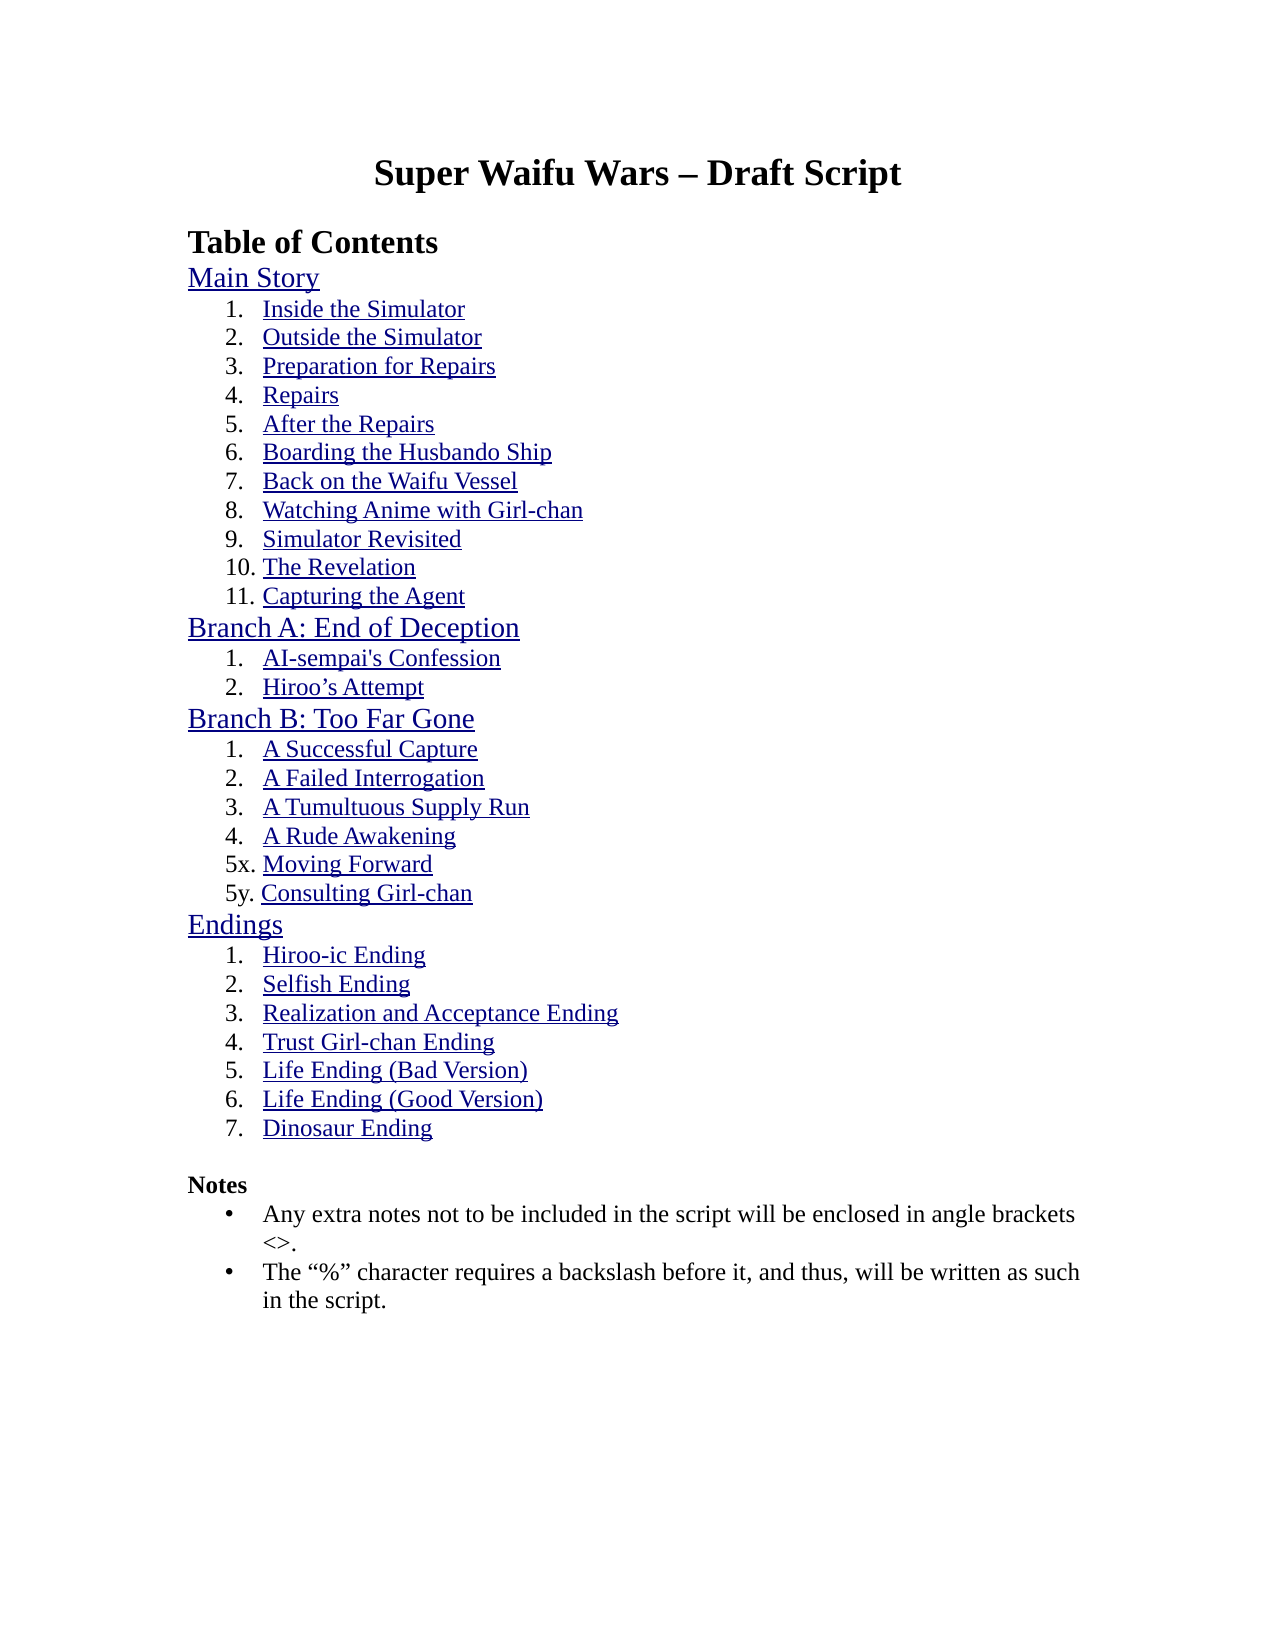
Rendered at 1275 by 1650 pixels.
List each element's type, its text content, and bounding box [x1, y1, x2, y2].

list Hiroo-ic Ending [225, 941, 1087, 969]
list Inside the Simulator [225, 294, 1087, 322]
list A Failed Interrogation [225, 763, 1087, 792]
text Branch B: Too Far Gone [187, 701, 1087, 734]
list After the Repairs [225, 409, 1087, 437]
list Back on the Waifu Vessel [225, 466, 1087, 495]
list The Revelation [225, 552, 1087, 581]
text Main Story [187, 260, 1087, 294]
list Life Ending (Bad Version) [225, 1056, 1087, 1084]
list Life Ending (Good Version) [225, 1084, 1087, 1113]
list Boarding the Husbando Ship [225, 437, 1087, 466]
list A Tumultuous Supply Run [225, 792, 1087, 821]
list Any extra notes not to be included in the script will be enclosed in angle brackets <>. [225, 1199, 1087, 1257]
list Watching Anime with Girl-chan [225, 495, 1087, 524]
list Repairs [225, 380, 1087, 409]
list A Successful Capture [225, 734, 1087, 763]
list Realization and Acceptance Ending [225, 998, 1087, 1027]
list Simulator Revisited [225, 524, 1087, 552]
text 5y. Consulting Girl-chan [225, 878, 1087, 907]
text Branch A: End of Deception [187, 610, 1087, 643]
list Dinosaur Ending [225, 1113, 1087, 1142]
list Hiroo’s Attempt [225, 672, 1087, 701]
text Super Waifu Wars – Draft Script [187, 150, 1087, 193]
text Notes [187, 1171, 1087, 1199]
text 5x. Moving Forward [225, 849, 1087, 878]
text Endings [187, 907, 1087, 941]
list AI-sempai's Confession [225, 643, 1087, 672]
list Preparation for Repairs [225, 351, 1087, 380]
text Table of Contents [187, 222, 1087, 260]
list The “%” character requires a backslash before it, and thus, will be written as such in the script. [225, 1257, 1087, 1314]
list Outside the Simulator [225, 322, 1087, 351]
list A Rude Awakening [225, 821, 1087, 849]
list Trust Girl-chan Ending [225, 1027, 1087, 1056]
list Selfish Ending [225, 969, 1087, 998]
list Capturing the Agent [225, 581, 1087, 610]
